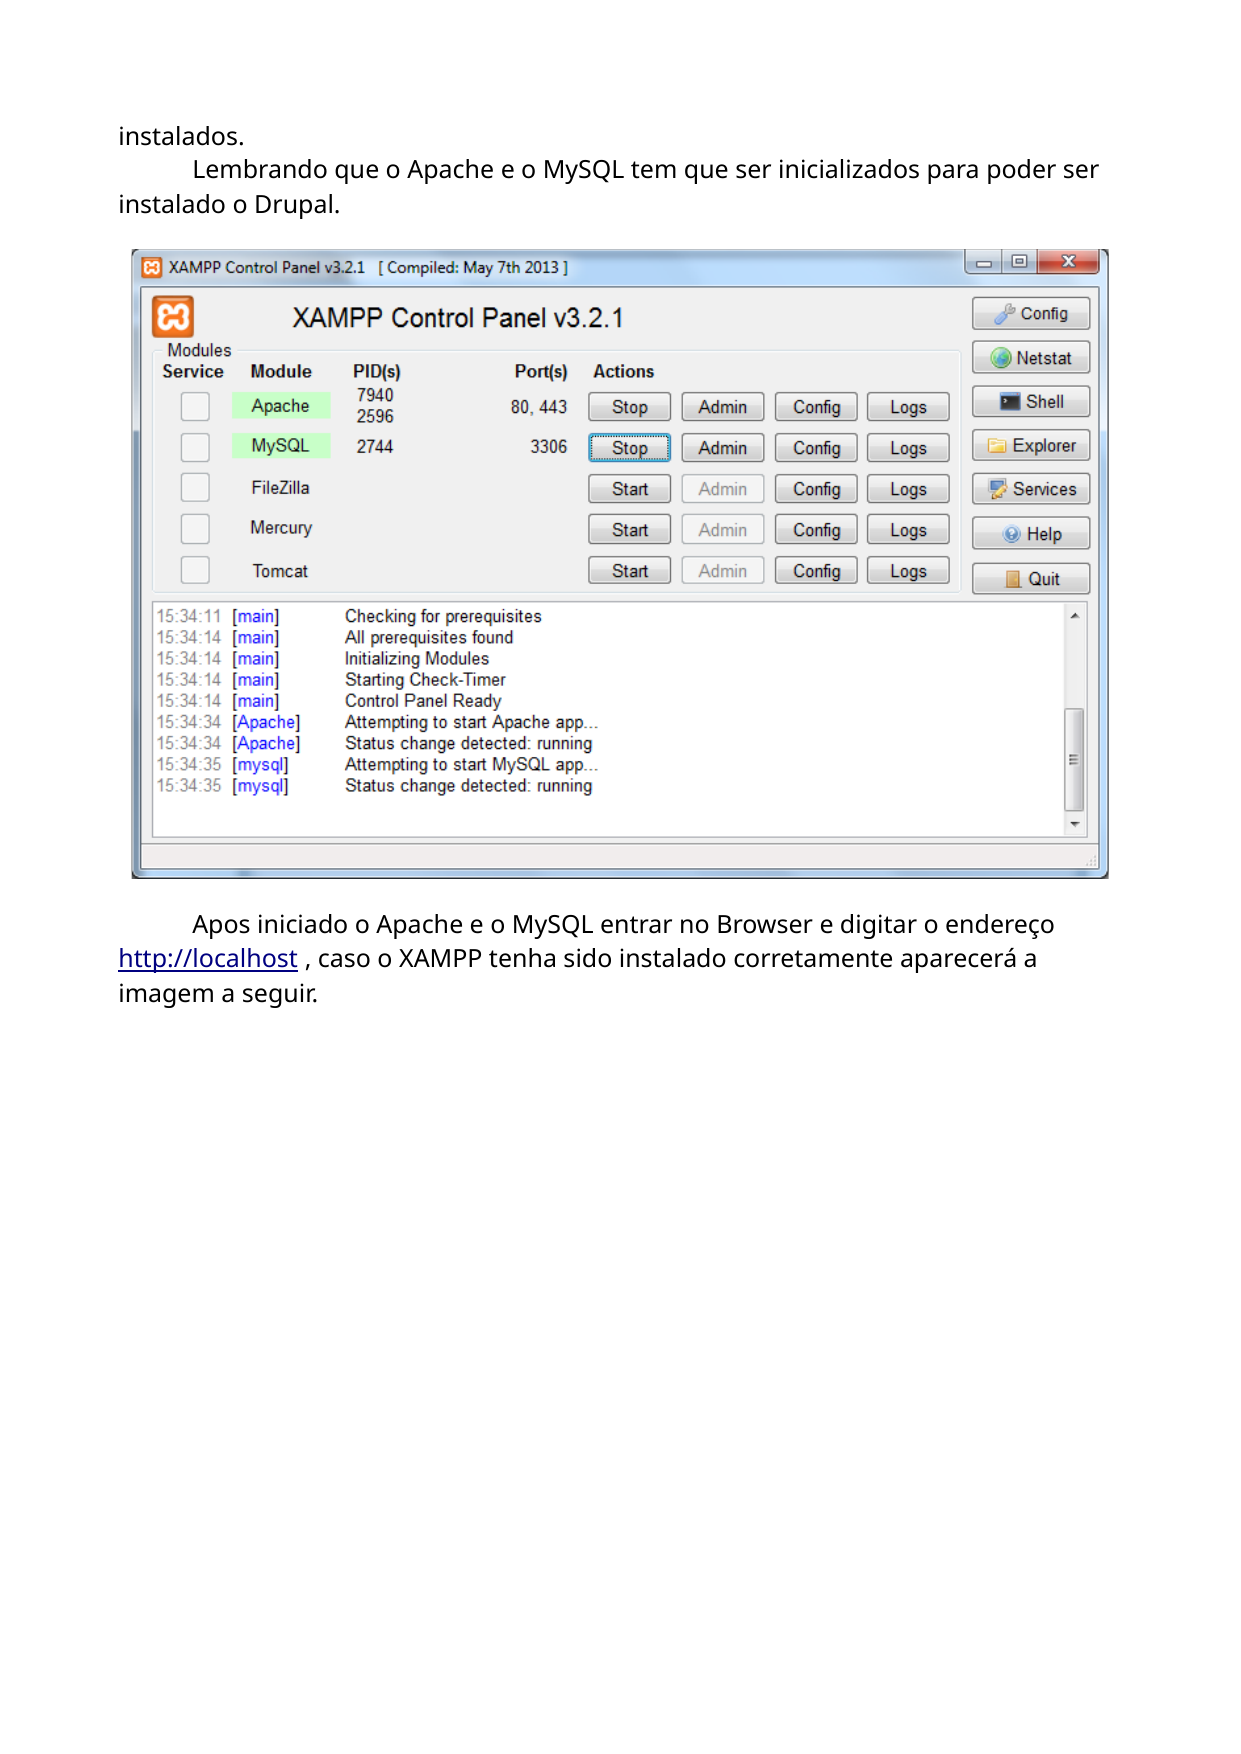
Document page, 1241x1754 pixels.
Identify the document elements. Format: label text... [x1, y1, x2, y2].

picture [131, 249, 1109, 879]
text Apos iniciado o Apache e o MySQL entrar no Browser e digitar o endereço http://localhost , caso o XAMPP tenha sido instalado corretamente aparecerá a imagem a seguir. [118, 907, 1122, 1009]
text instalados. [118, 118, 1122, 152]
text Lembrando que o Apache e o MySQL tem que ser inicializados para poder ser instalado o Drupal. [118, 152, 1122, 220]
